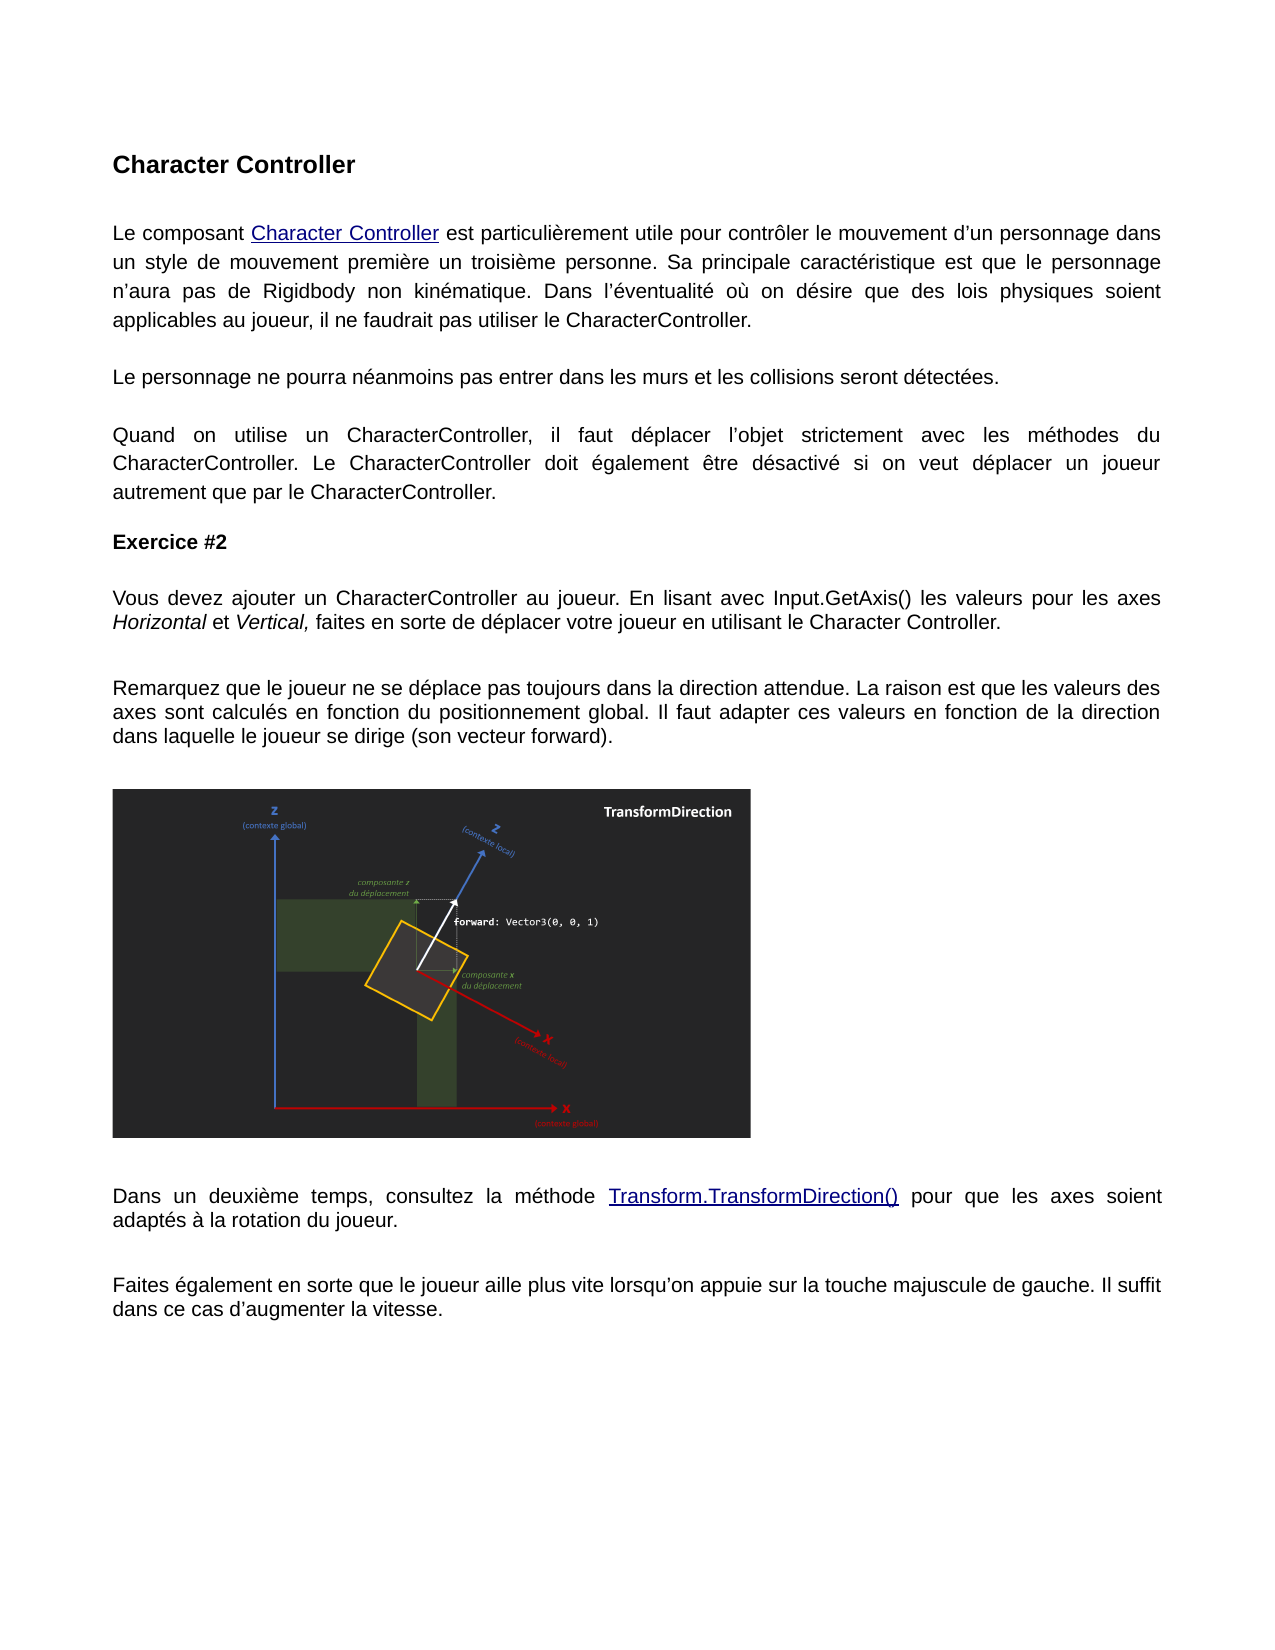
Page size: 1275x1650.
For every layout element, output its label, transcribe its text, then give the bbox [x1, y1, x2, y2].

picture [112, 789, 751, 1138]
text Dans un deuxième temps, consultez la méthode Transform.TransformDirection() pour que les axes soient adaptés à la rotation du joueur. [112, 1183, 1162, 1231]
text Faites également en sorte que le joueur aille plus vite lorsqu’on appuie sur la touche majuscule de gauche. Il suffit dans ce cas d’augmenter la vitesse. [112, 1273, 1162, 1321]
text Quand on utilise un CharacterController, il faut déplacer l’objet strictement avec les méthodes du CharacterController. Le CharacterController doit également être désactivé si on veut déplacer un joueur autrement que par le CharacterController. [112, 418, 1162, 504]
text Vous devez ajouter un CharacterController au joueur. En lisant avec Input.GetAxis() les valeurs pour les axes Horizontal et Vertical, faites en sorte de déplacer votre joueur en utilisant le Character Controller. [112, 586, 1162, 634]
text Le composant Character Controller est particulièrement utile pour contrôler le mouvement d’un personnage dans un style de mouvement première un troisième personne. Sa principale caractéristique est que le personnage n’aura pas de Rigidbody non kinématique. Dans l’éventualité où on désire que des lois physiques soient applicables au joueur, il ne faudrait pas utiliser le CharacterController. [112, 216, 1162, 331]
text Character Controller [112, 150, 1162, 179]
subtitle Exercice #2 [112, 525, 1162, 553]
text Le personnage ne pourra néanmoins pas entrer dans les murs et les collisions seront détectées. [112, 360, 1162, 389]
text Remarquez que le joueur ne se déplace pas toujours dans la direction attendue. La raison est que les valeurs des axes sont calculés en fonction du positionnement global. Il faut adapter ces valeurs en fonction de la direction dans laquelle le joueur se dirige (son vecteur forward). [112, 676, 1162, 748]
